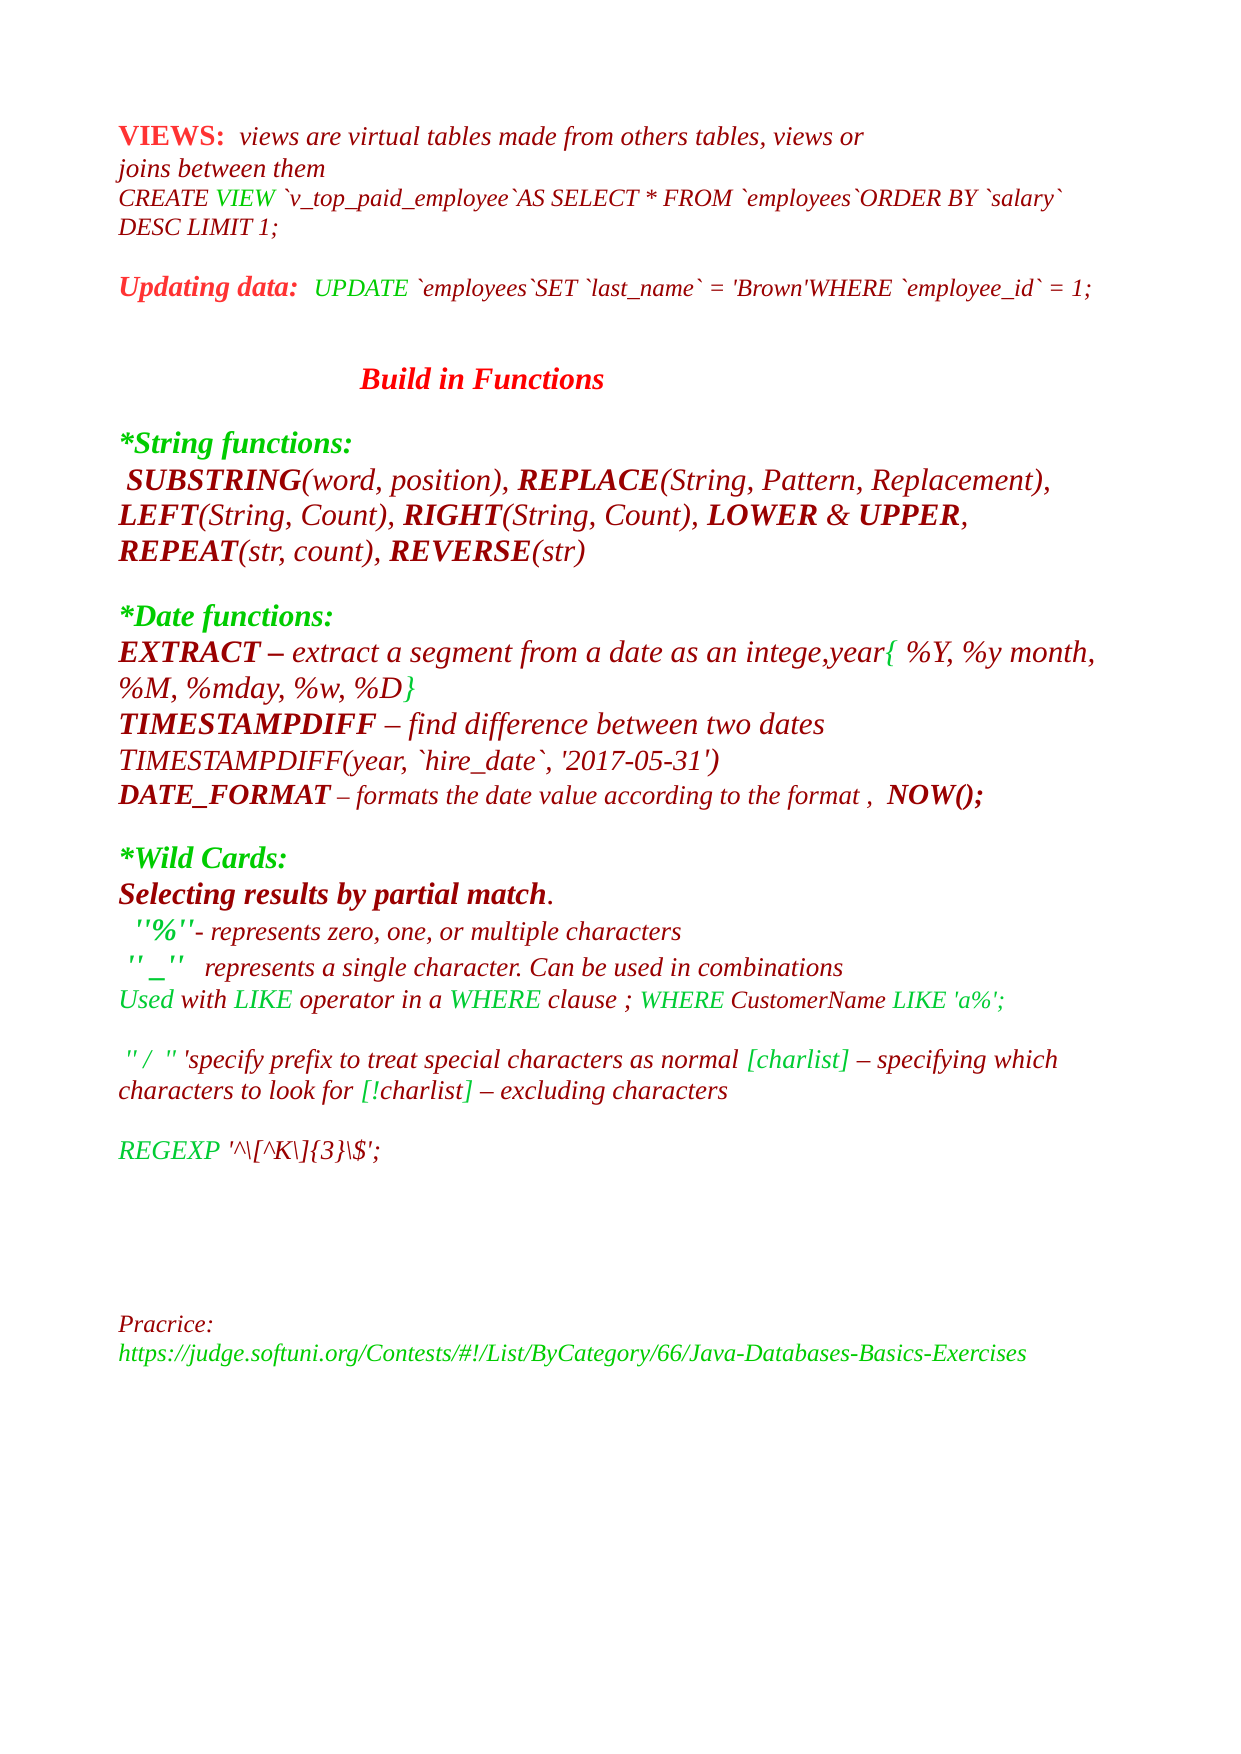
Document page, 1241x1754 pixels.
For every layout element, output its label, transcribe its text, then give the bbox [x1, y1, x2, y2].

text TIMESTAMPDIFF – find difference between two dates TIMESTAMPDIFF(year, `hire_date`, '2017-05-31') [118, 705, 1122, 777]
text joins between them [118, 152, 1122, 183]
text https://judge.softuni.org/Contests/#!/List/ByCategory/66/Java-Databases-Basics-Exercises [118, 1338, 1122, 1366]
text *String functions: [118, 425, 1122, 461]
text EXTRACT – extract a segment from a date as an intege,year{ %Y, %y month, %M, %mday, %w, %D} [118, 633, 1122, 705]
text VIEWS: views are virtual tables made from others tables, views or [118, 118, 1122, 152]
text ''%''- represents zero, one, or multiple characters [118, 911, 1122, 947]
text Pracrice: [118, 1309, 1122, 1338]
text SUBSTRING(word, position), REPLACE(String, Pattern, Replacement), LEFT(String, Count), RIGHT(String, Count), LOWER & UPPER, REPEAT(str, count), REVERSE(str) [118, 461, 1122, 568]
text Build in Functions [118, 360, 1122, 396]
text '' _'' represents a single character. Can be used in combinations [118, 947, 1122, 983]
text *Wild Cards: [118, 839, 1122, 875]
text DATE_FORMAT – formats the date value according to the format , NOW(); [118, 777, 1122, 811]
text '' / '' 'specify prefix to treat special characters as normal [charlist] – specifying which characters to look for [!charlist] – excluding characters [118, 1043, 1122, 1105]
text Updating data: UPDATE `employees`SET `last_name` = 'Brown'WHERE `employee_id` = 1; [118, 269, 1122, 303]
text Used with LIKE operator in a WHERE clause ; WHERE CustomerName LIKE 'a%'; [118, 983, 1122, 1014]
text Selecting results by partial match. [118, 875, 1122, 911]
text *Date functions: [118, 597, 1122, 633]
text CREATE VIEW `v_top_paid_employee`AS SELECT * FROM `employees`ORDER BY `salary` DESC LIMIT 1; [118, 183, 1122, 240]
text REGEXP '^\[^K\]{3}\$'; [118, 1134, 1122, 1165]
